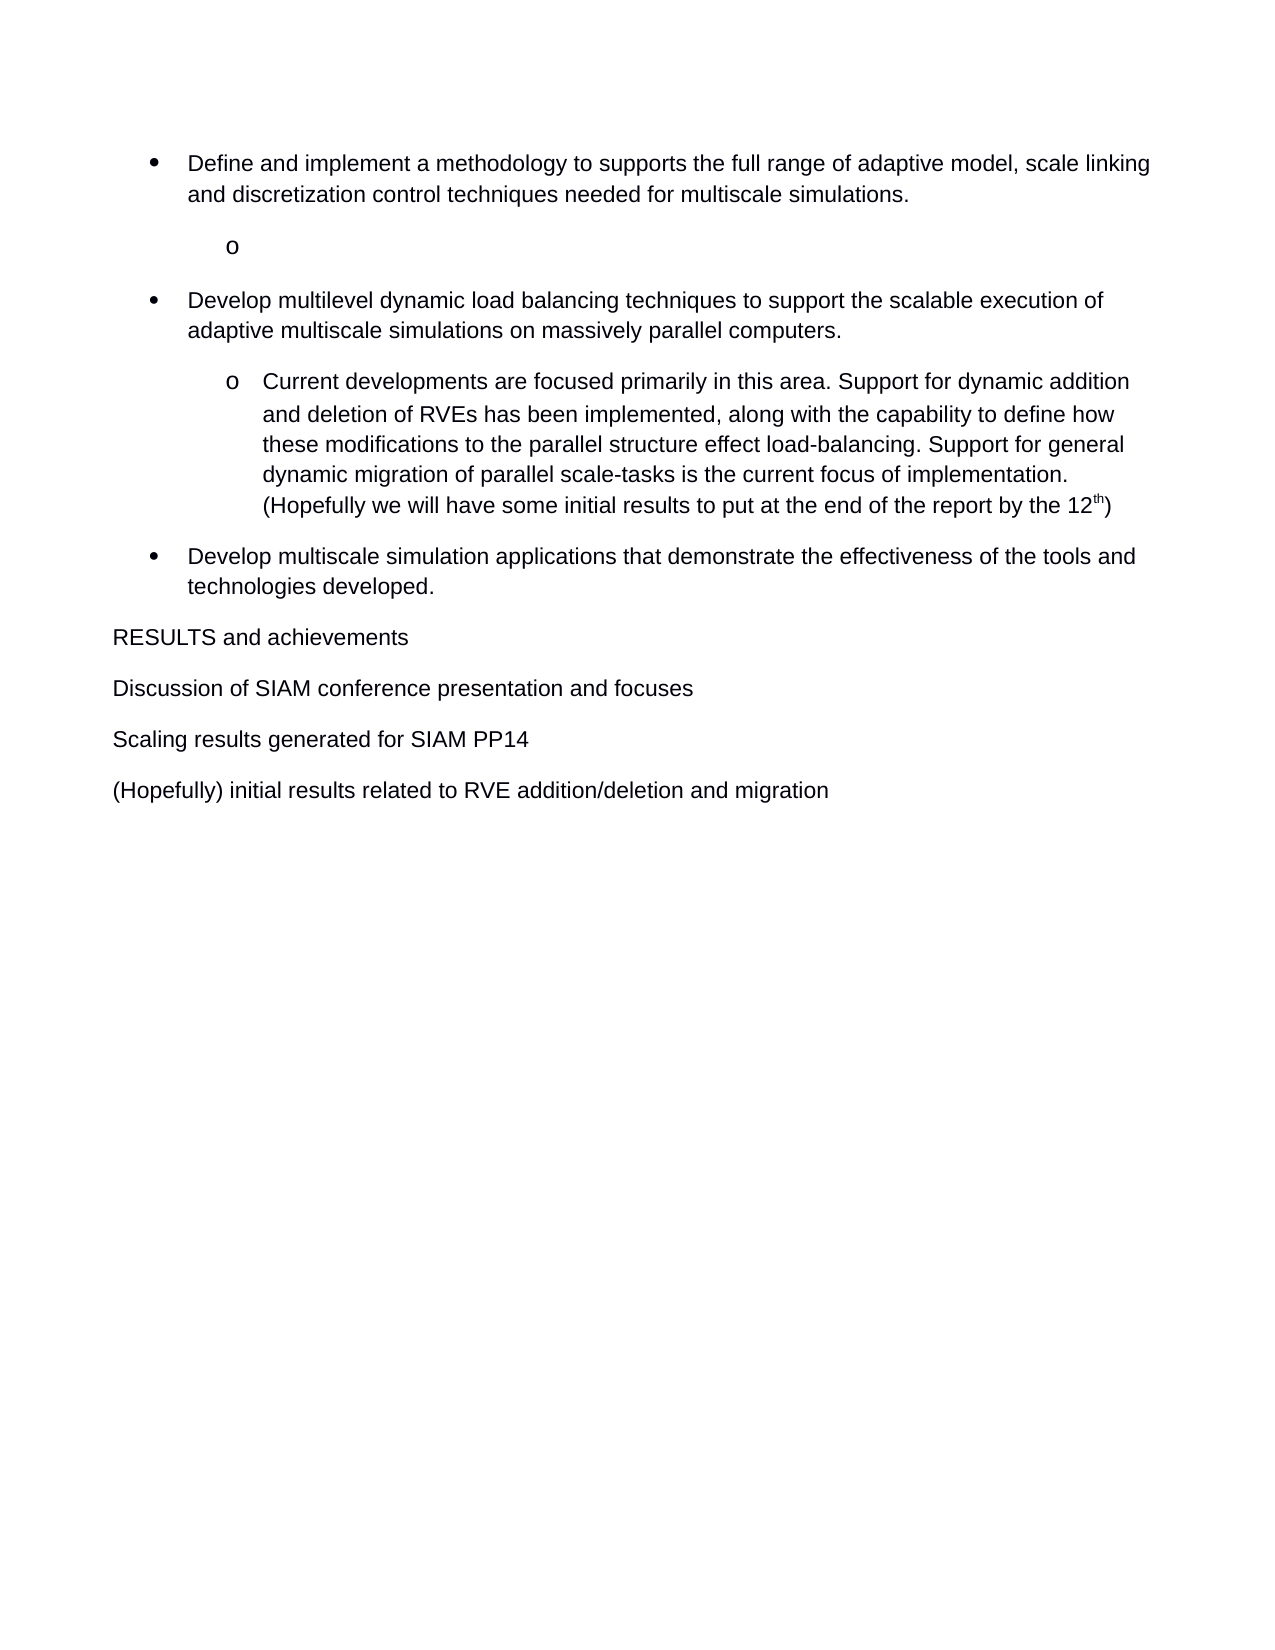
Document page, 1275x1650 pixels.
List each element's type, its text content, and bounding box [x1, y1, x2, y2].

list Define and implement a methodology to supports the full range of adaptive model, scale linking and discretization control techniques needed for multiscale simulations. [150, 150, 1163, 207]
text (Hopefully) initial results related to RVE addition/deletion and migration [112, 777, 1163, 803]
text Discussion of SIAM conference presentation and focuses [112, 675, 1163, 701]
list Develop multiscale simulation applications that demonstrate the effectiveness of the tools and technologies developed. [150, 543, 1163, 599]
text Scaling results generated for SIAM PP14 [112, 726, 1163, 752]
list Current developments are focused primarily in this area. Support for dynamic addition and deletion of RVEs has been implemented, along with the capability to define how these modifications to the parallel structure effect load-balancing. Support for general dynamic migration of parallel scale-tasks is the current focus of implementation. (Hopefully we will have some initial results to put at the end of the report by the 12th) [225, 368, 1163, 518]
text RESULTS and achievements [112, 624, 1163, 650]
list Develop multilevel dynamic load balancing techniques to support the scalable execution of adaptive multiscale simulations on massively parallel computers. [150, 287, 1163, 343]
